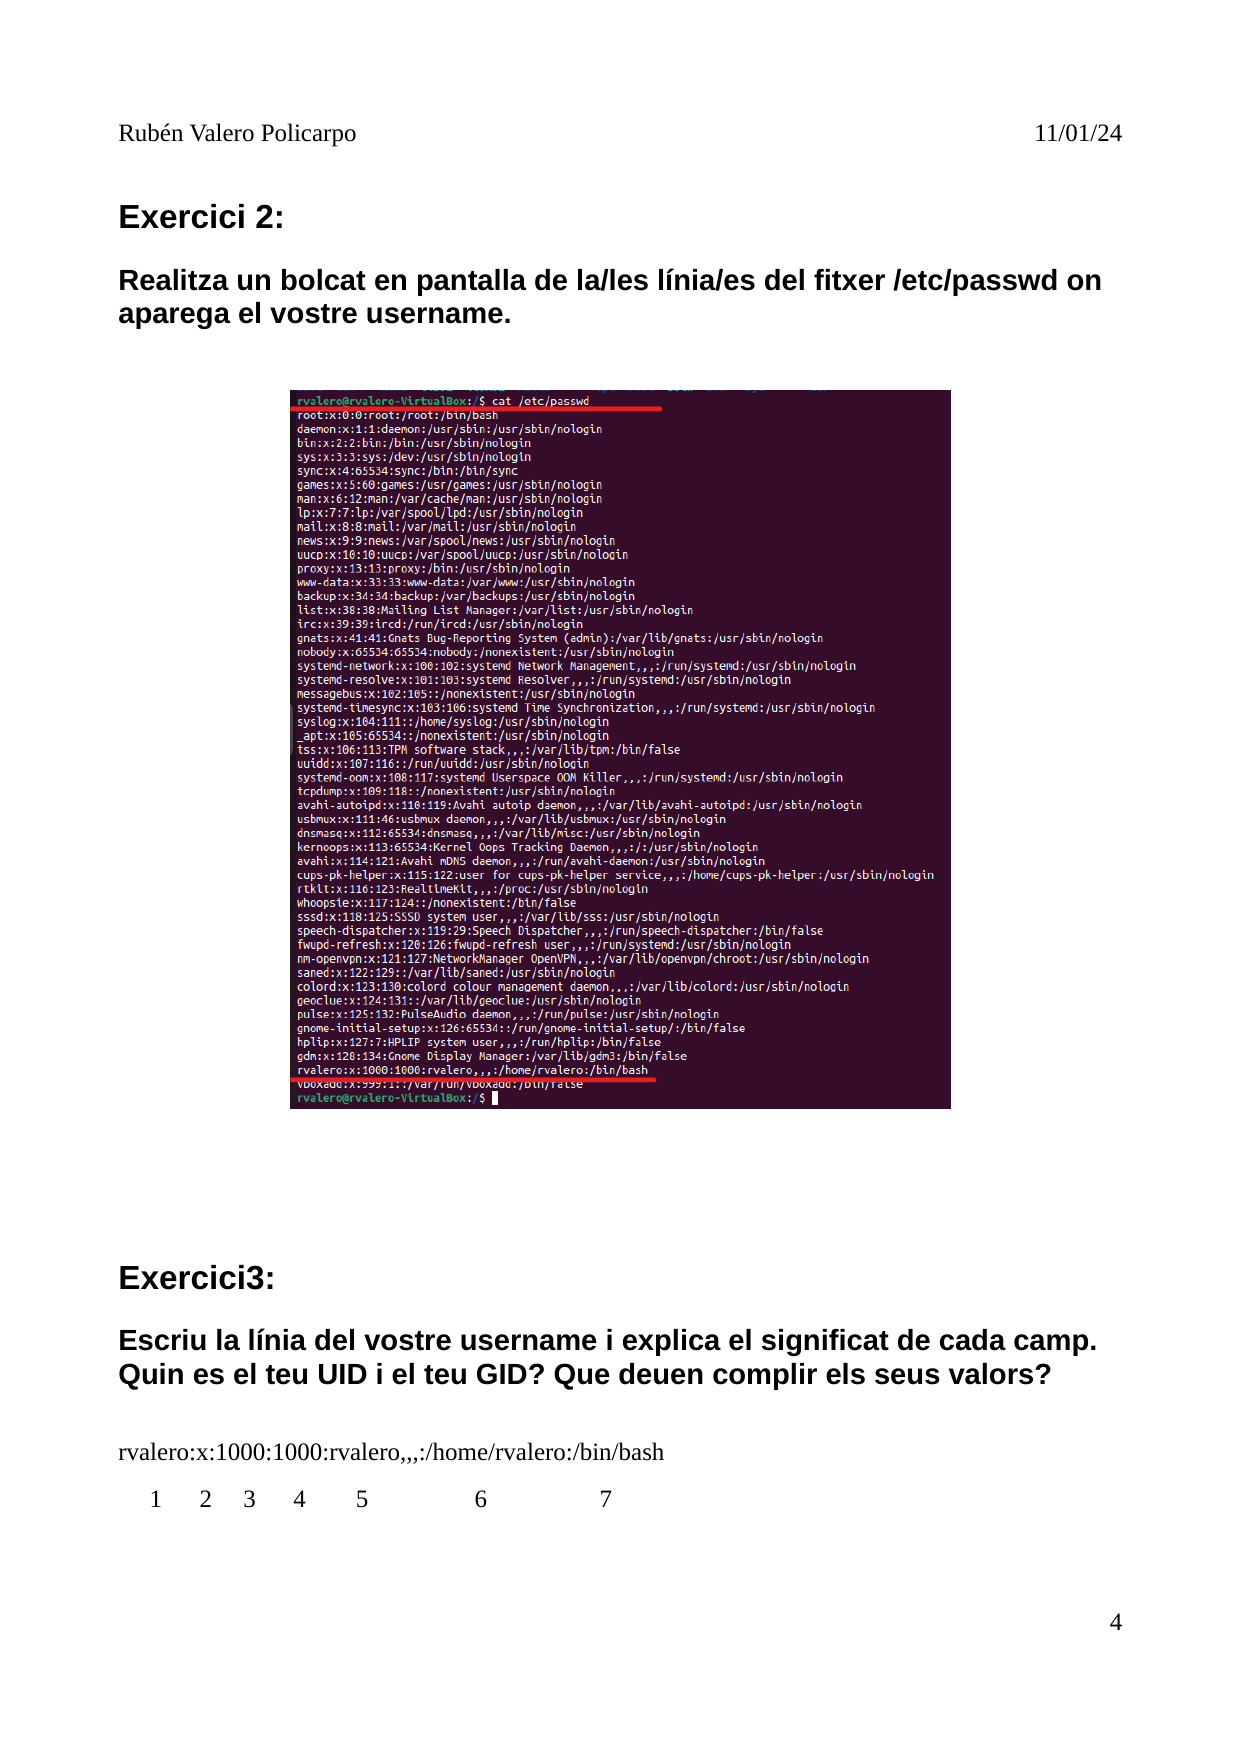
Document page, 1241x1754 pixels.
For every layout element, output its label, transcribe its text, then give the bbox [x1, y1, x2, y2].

subtitle Exercici3: [118, 1258, 1122, 1296]
text rvalero:x:1000:1000:rvalero,,,:/home/rvalero:/bin/bash [118, 1437, 1122, 1465]
text 1 2 3 4 5 6 7 [118, 1484, 1122, 1513]
subtitle Exercici 2: [118, 197, 1122, 236]
picture [289, 390, 951, 1109]
subtitle Escriu la línia del vostre username i explica el significat de cada camp. Quin es el teu UID i el teu GID? Que deuen complir els seus valors? [118, 1323, 1122, 1424]
subtitle Realitza un bolcat en pantalla de la/les línia/es del fitxer /etc/passwd on aparega el vostre username. [118, 263, 1122, 330]
